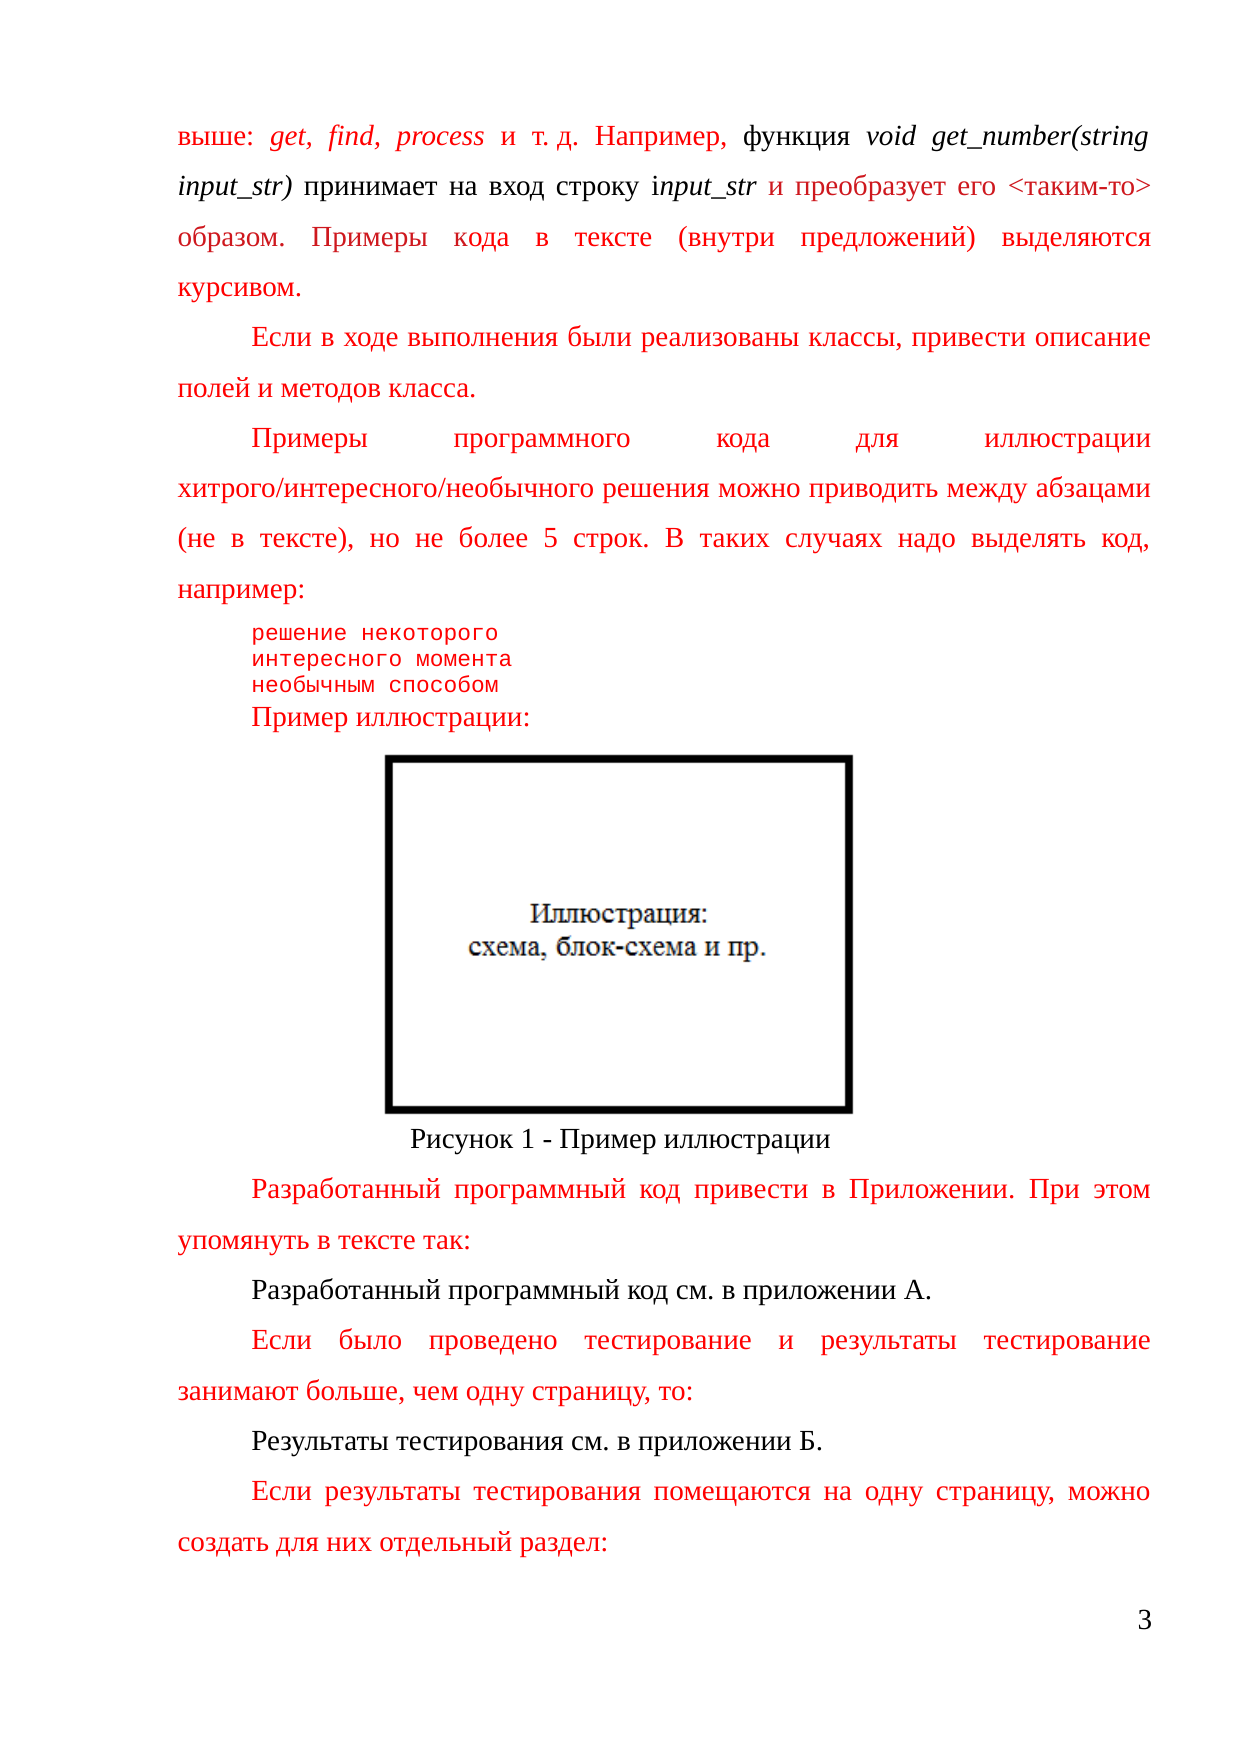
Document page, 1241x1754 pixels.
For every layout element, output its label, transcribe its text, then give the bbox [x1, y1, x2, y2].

text необычным способом [177, 673, 1152, 699]
text Если было проведено тестирование и результаты тестирование занимают больше, чем одну страницу, то: [177, 1322, 1152, 1406]
text выше: get, find, process и т. д. Например, функция void get_number(string input_str) принимает на вход строку input_str и преобразует его <таким-то> образом. Примеры кода в тексте (внутри предложений) выделяются курсивом. [177, 118, 1152, 303]
text Разработанный программный код см. в приложении А. [177, 1272, 1152, 1306]
picture [379, 749, 861, 1122]
text Примеры программного кода для иллюстрации хитрого/интересного/необычного решения можно приводить между абзацами (не в тексте), но не более 5 строк. В таких случаях надо выделять код, например: [177, 420, 1152, 604]
text Разработанный программный код привести в Приложении. При этом упомянуть в тексте так: [177, 749, 1152, 1255]
text Пример иллюстрации: [177, 699, 1152, 733]
text Рисунок 1 - Пример иллюстрации [379, 1122, 861, 1155]
text интересного момента [177, 647, 1152, 673]
text Если результаты тестирования помещаются на одну страницу, можно создать для них отдельный раздел: [177, 1473, 1152, 1557]
text Если в ходе выполнения были реализованы классы, привести описание полей и методов класса. [177, 319, 1152, 403]
text Результаты тестирования см. в приложении Б. [177, 1423, 1152, 1457]
text решение некоторого [177, 621, 1152, 647]
